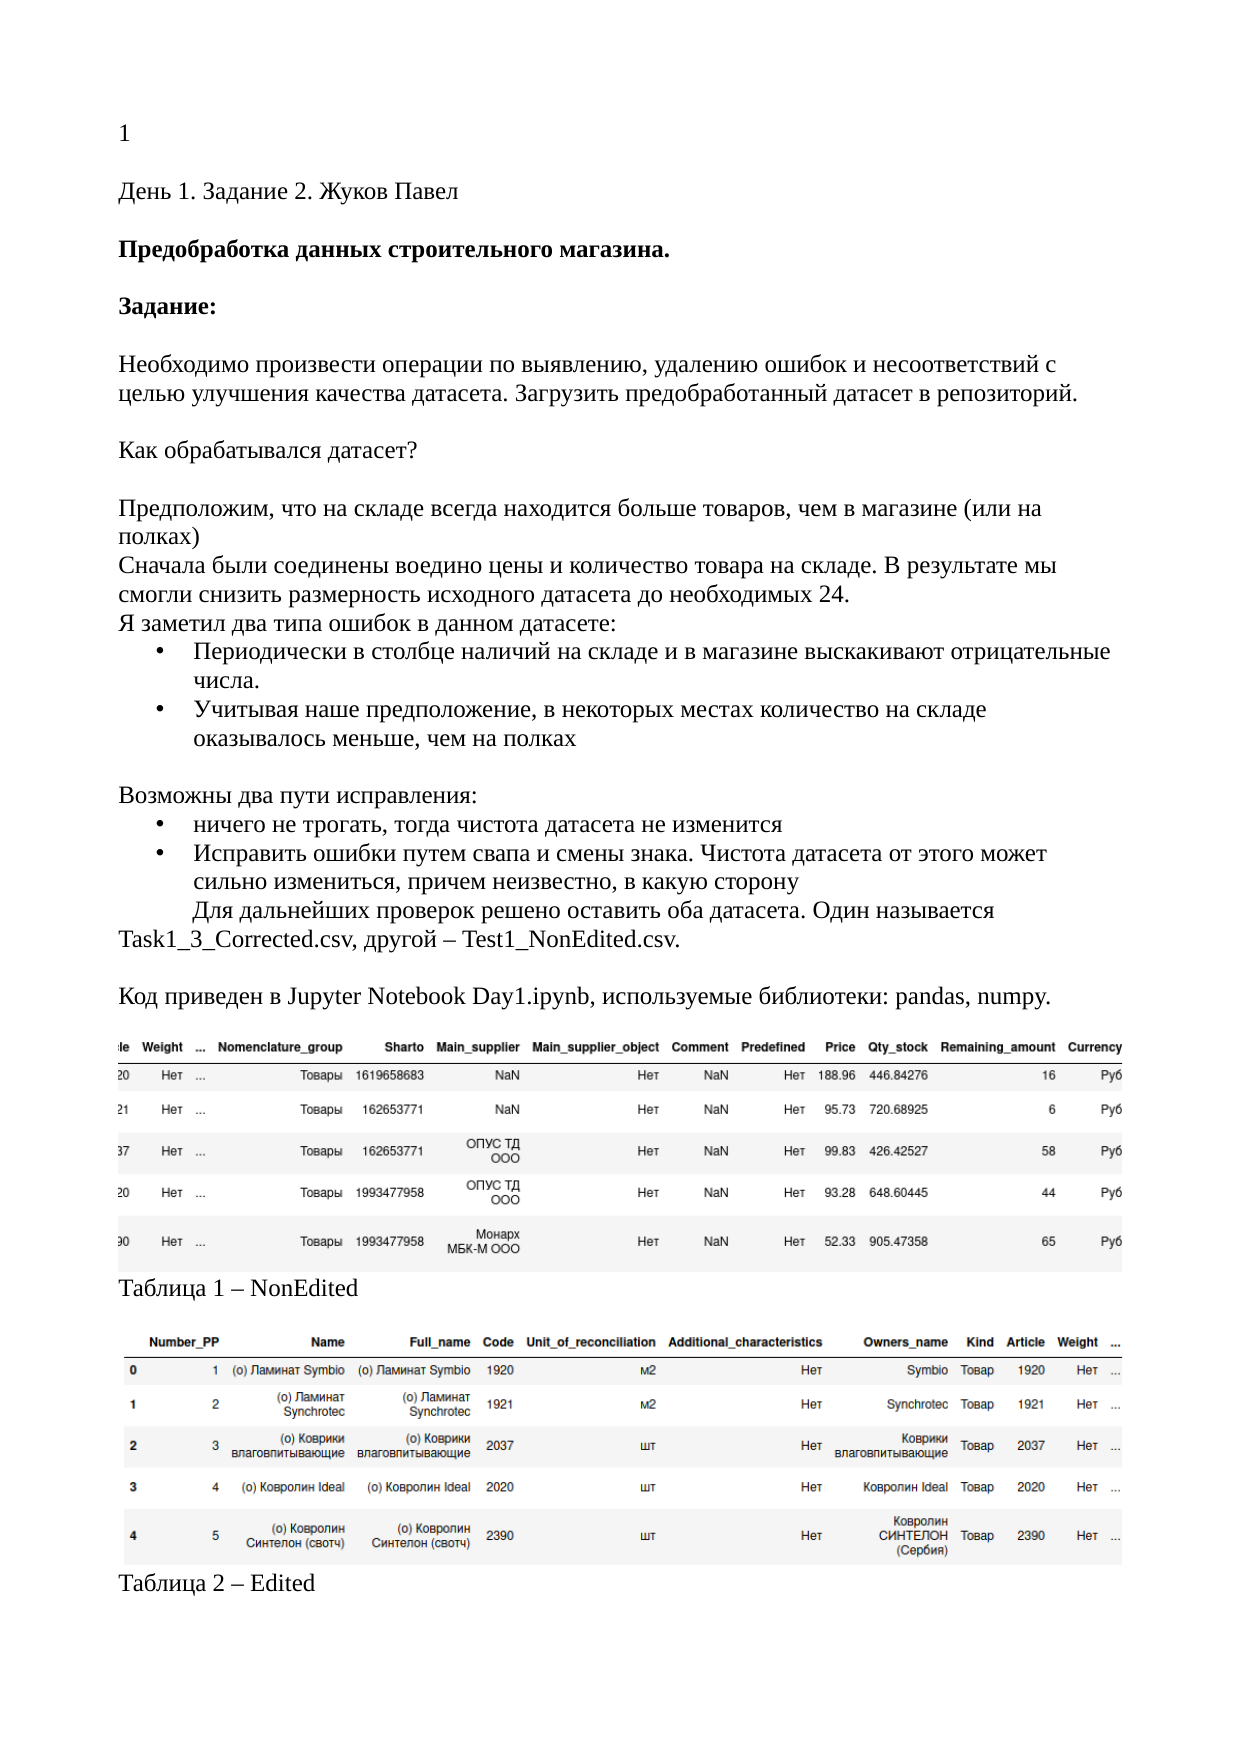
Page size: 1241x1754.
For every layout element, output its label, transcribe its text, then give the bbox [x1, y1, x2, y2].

list Исправить ошибки путем свапа и смены знака. Чистота датасета от этого может сильно измениться, причем неизвестно, в какую сторону [156, 838, 1122, 895]
list Учитывая наше предположение, в некоторых местах количество на складе оказывалось меньше, чем на полках [156, 694, 1122, 751]
list ничего не трогать, тогда чистота датасета не изменится [156, 809, 1122, 838]
text Я заметил два типа ошибок в данном датасете: [118, 608, 1122, 636]
picture [118, 1330, 1123, 1569]
text Таблица 1 – NonEdited [118, 1274, 1122, 1302]
picture [118, 1038, 1123, 1274]
list Периодически в столбце наличий на складе и в магазине выскакивают отрицательные числа. [156, 636, 1122, 694]
text Необходимо произвести операции по выявлению, удалению ошибок и несоответствий с целью улучшения качества датасета. Загрузить предобработанный датасет в репозиторий. [118, 349, 1122, 406]
text Как обрабатывался датасет? [118, 435, 1122, 464]
text Предобработка данных строительного магазина. [118, 234, 1122, 263]
text Возможны два пути исправления: [118, 780, 1122, 809]
text Таблица 2 – Edited [118, 1569, 1122, 1597]
text Сначала были соединены воедино цены и количество товара на складе. В результате мы смогли снизить размерность исходного датасета до необходимых 24. [118, 550, 1122, 608]
text Задание: [118, 291, 1122, 320]
text Для дальнейших проверок решено оставить оба датасета. Один называется Task1_3_Corrected.csv, другой – Test1_NonEdited.csv. [118, 895, 1122, 953]
text Предположим, что на складе всегда находится больше товаров, чем в магазине (или на полках) [118, 493, 1122, 550]
text День 1. Задание 2. Жуков Павел [118, 176, 1122, 205]
text Код приведен в Jupyter Notebook Day1.ipynb, используемые библиотеки: pandas, numpy. [118, 981, 1122, 1010]
